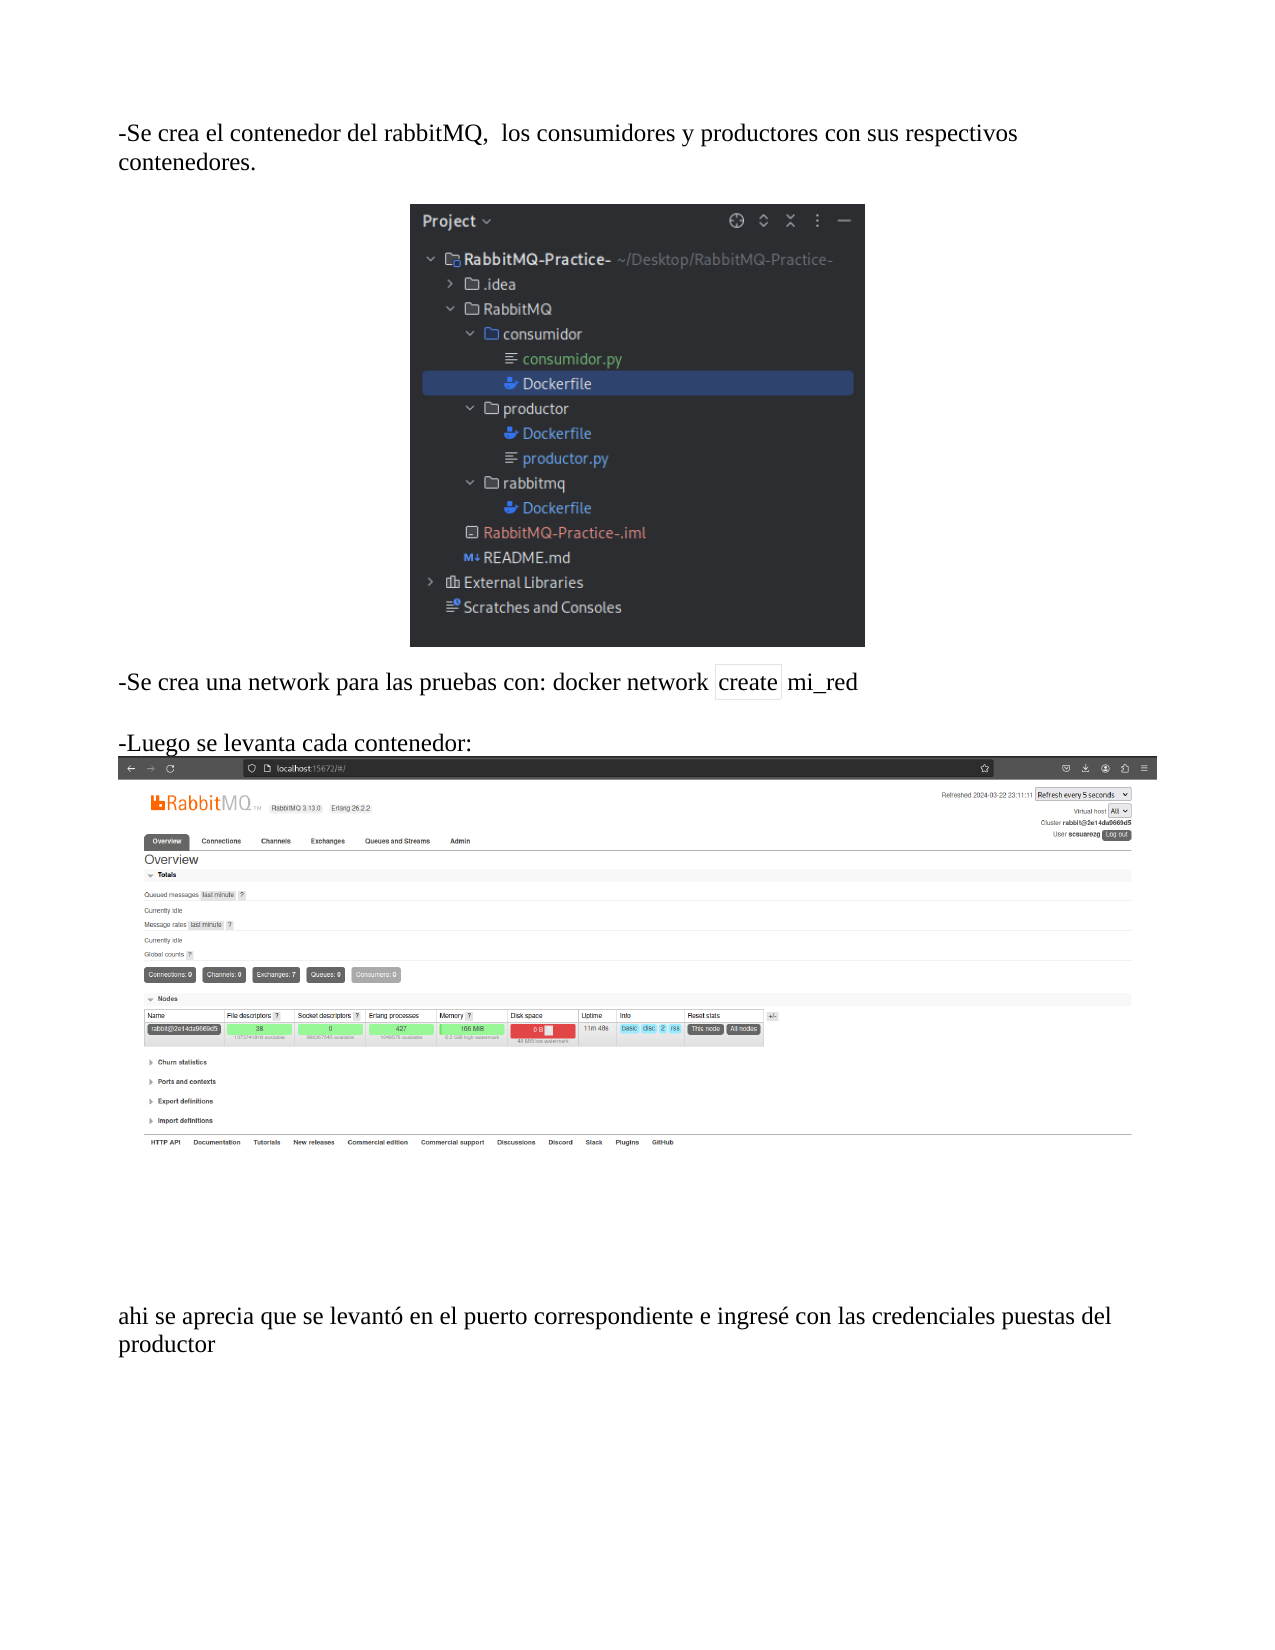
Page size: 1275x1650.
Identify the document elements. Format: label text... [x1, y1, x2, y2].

text create [716, 665, 781, 699]
picture [410, 204, 865, 647]
text -Se crea una network para las pruebas con: docker network [118, 664, 715, 699]
picture [118, 756, 1157, 1301]
text mi_red [782, 664, 1157, 699]
text ahi se aprecia que se levantó en el puerto correspondiente e ingresé con las credenciales puestas del productor [118, 1301, 1157, 1358]
text -Luego se levanta cada contenedor: [118, 728, 1157, 756]
text -Se crea el contenedor del rabbitMQ, los consumidores y productores con sus respectivos contenedores. [118, 118, 1157, 176]
